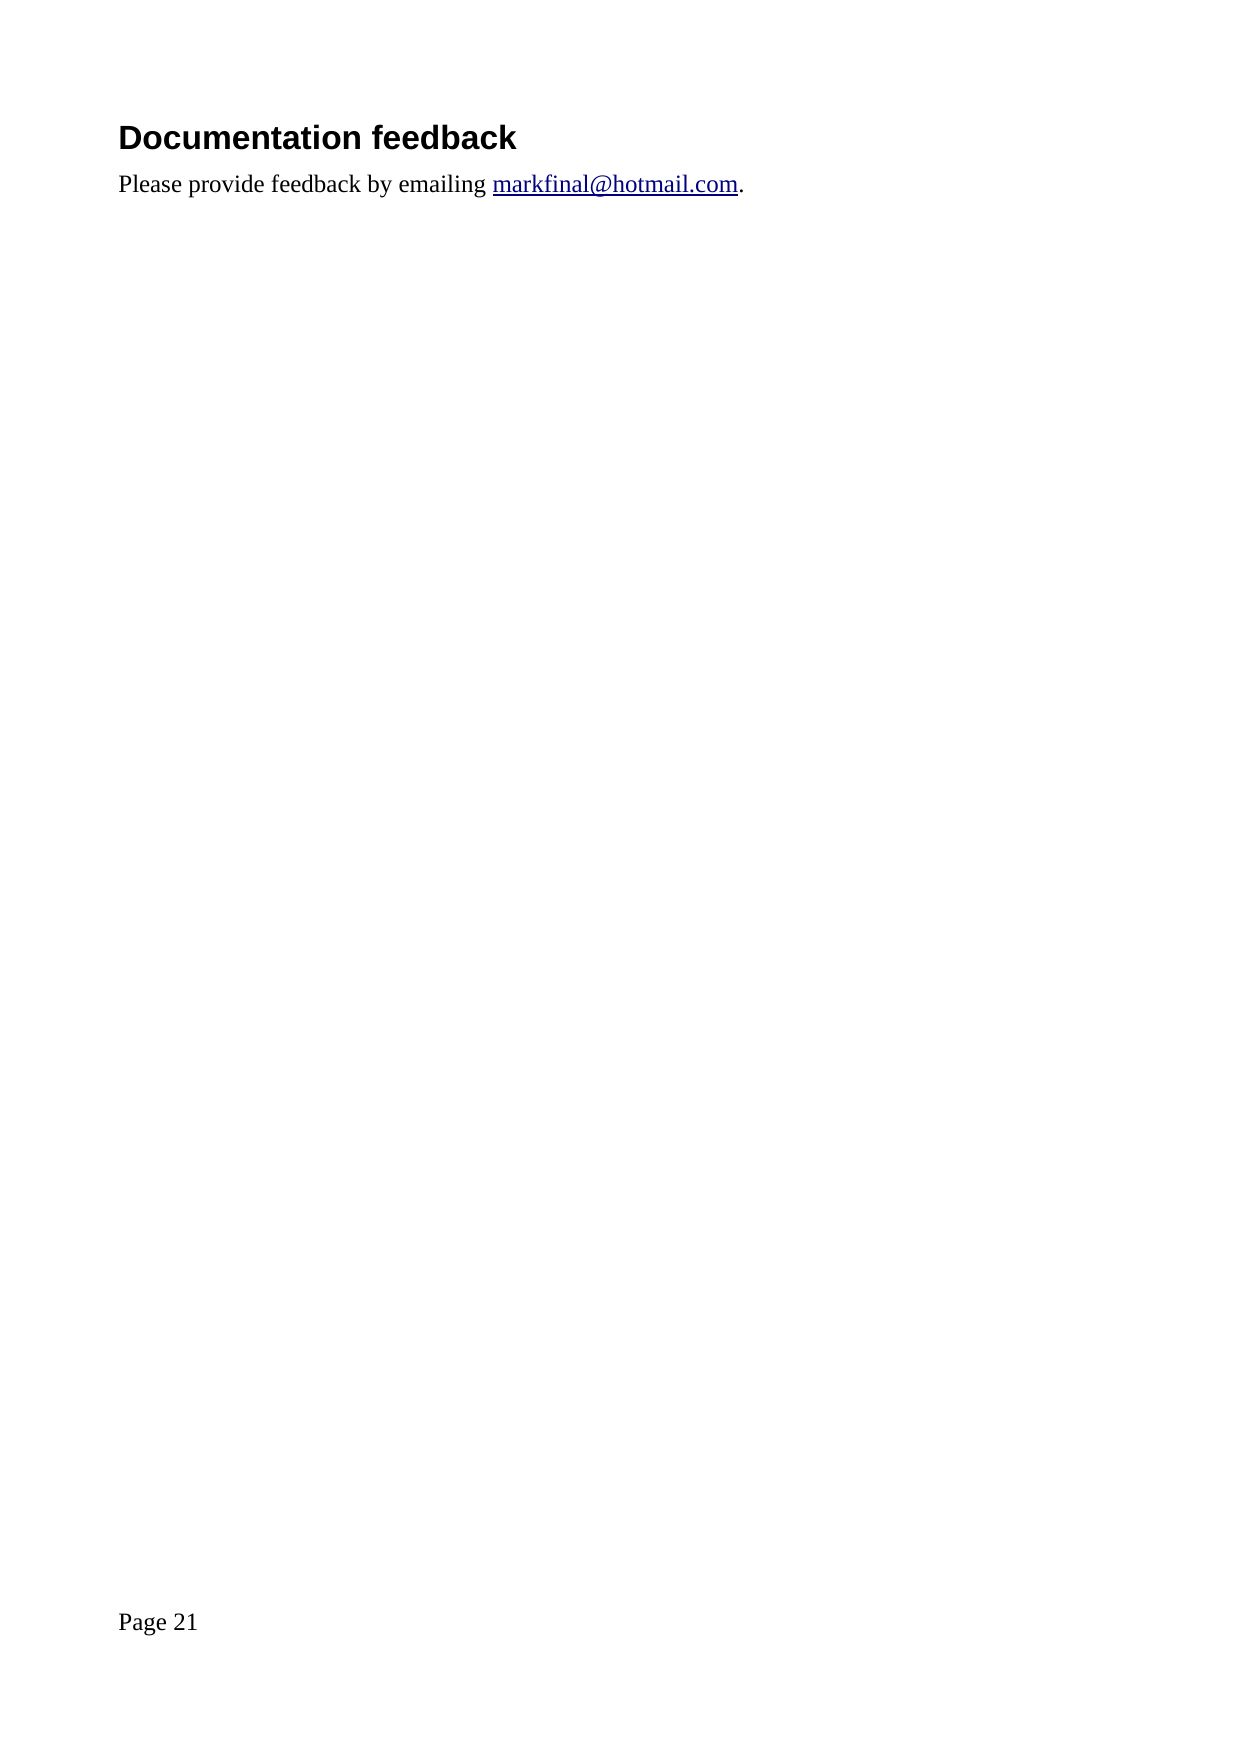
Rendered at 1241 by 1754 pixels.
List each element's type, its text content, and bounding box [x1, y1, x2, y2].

text Please provide feedback by emailing markfinal@hotmail.com. [118, 169, 1122, 198]
subtitle Documentation feedback [118, 118, 1122, 157]
